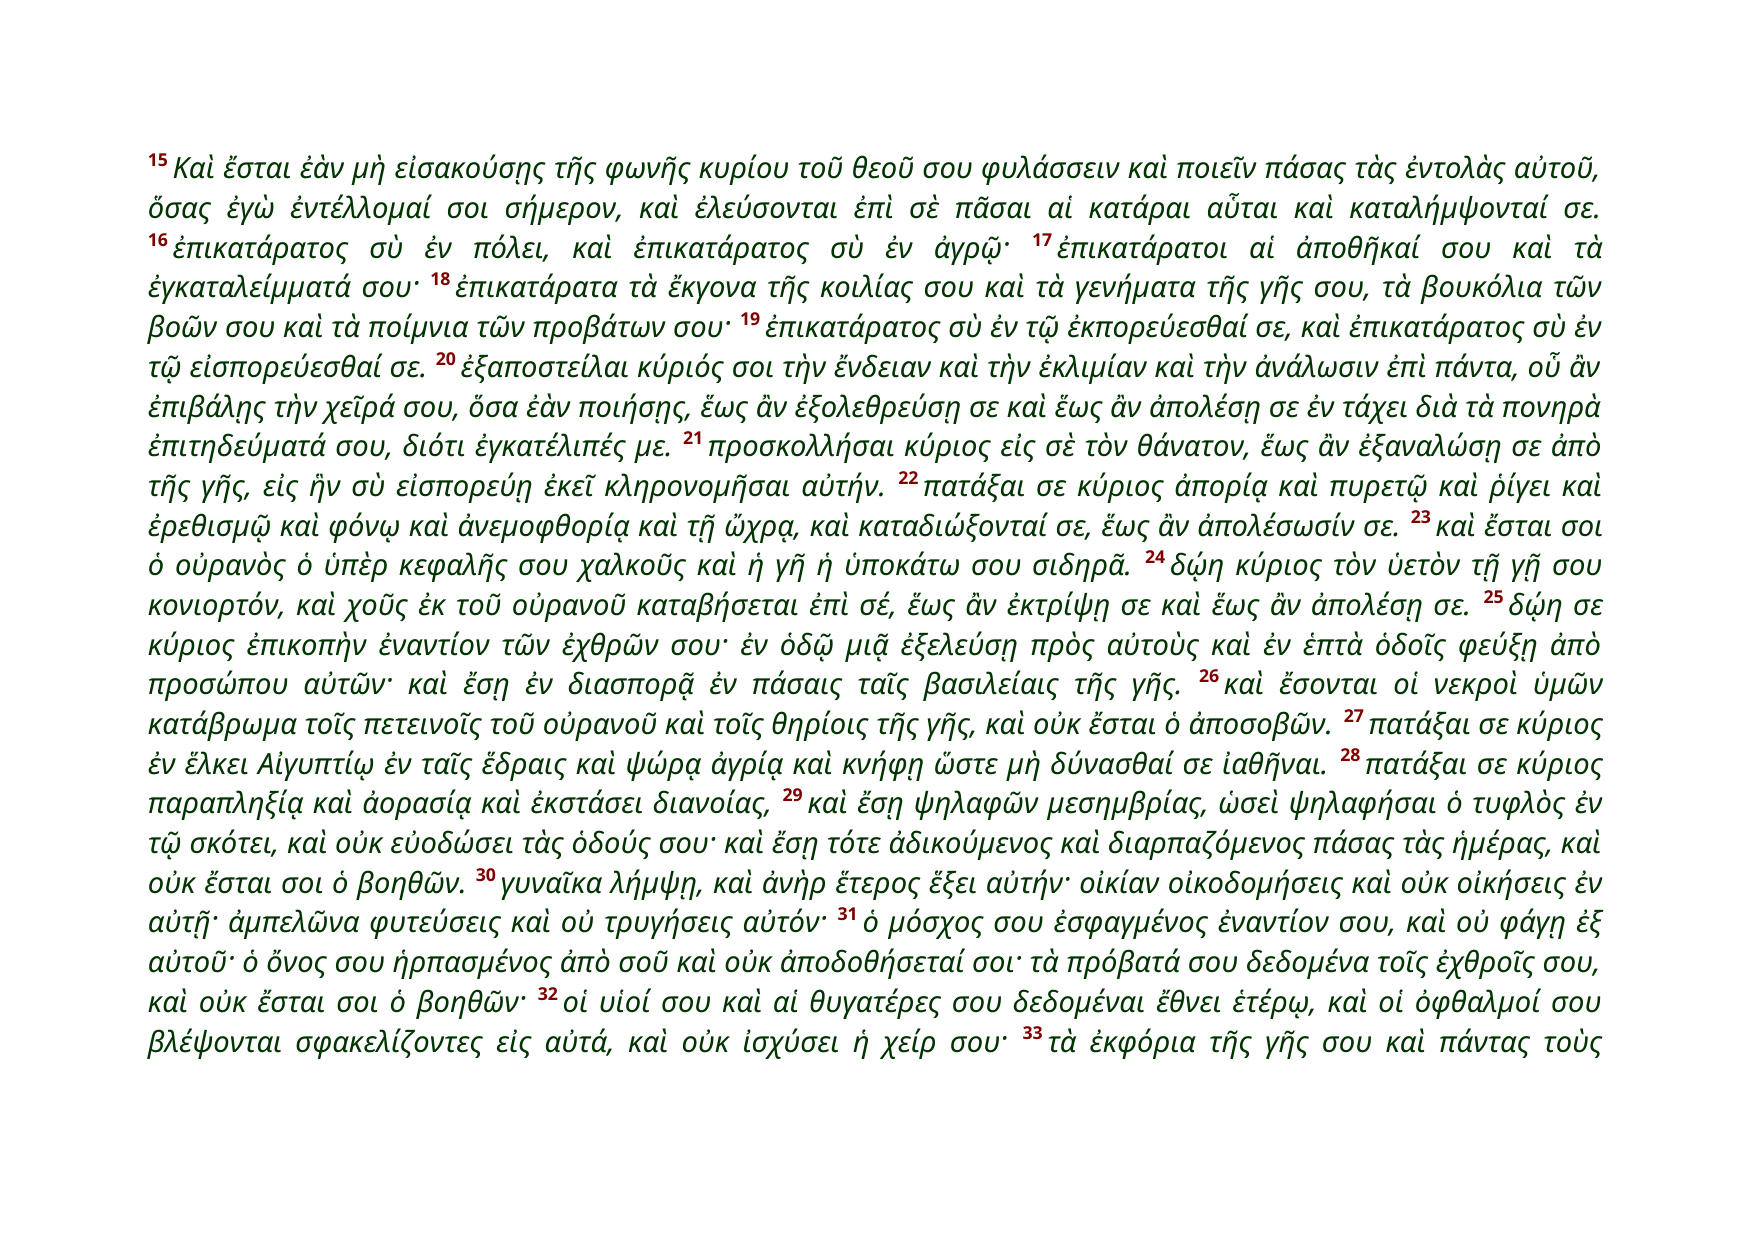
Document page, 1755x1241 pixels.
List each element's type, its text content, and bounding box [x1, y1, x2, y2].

text 15 Καὶ ἔσται ἐὰν μὴ εἰσακούσῃς τῆς φωνῆς κυρίου τοῦ θεοῦ σου φυλάσσειν καὶ ποιεῖν πάσας τὰς ἐντολὰς αὐτοῦ, ὅσας ἐγὼ ἐντέλλομαί σοι σήμερον, καὶ ἐλεύσονται ἐπὶ σὲ πᾶσαι αἱ κατάραι αὗται καὶ καταλήμψονταί σε. 16 ἐπικατάρατος σὺ ἐν πόλει, καὶ ἐπικατάρατος σὺ ἐν ἀγρῷ· 17 ἐπικατάρατοι αἱ ἀποθῆκαί σου καὶ τὰ ἐγκαταλείμματά σου· 18 ἐπικατάρατα τὰ ἔκγονα τῆς κοιλίας σου καὶ τὰ γενήματα τῆς γῆς σου, τὰ βουκόλια τῶν βοῶν σου καὶ τὰ ποίμνια τῶν προβάτων σου· 19 ἐπικατάρατος σὺ ἐν τῷ ἐκπορεύεσθαί σε, καὶ ἐπικατάρατος σὺ ἐν τῷ εἰσπορεύεσθαί σε. 20 ἐξαποστείλαι κύριός σοι τὴν ἔνδειαν καὶ τὴν ἐκλιμίαν καὶ τὴν ἀνάλωσιν ἐπὶ πάντα, οὗ ἂν ἐπιβάλῃς τὴν χεῖρά σου, ὅσα ἐὰν ποιήσῃς, ἕως ἂν ἐξολεθρεύσῃ σε καὶ ἕως ἂν ἀπολέσῃ σε ἐν τάχει διὰ τὰ πονηρὰ ἐπιτηδεύματά σου, διότι ἐγκατέλιπές με. 21 προσκολλήσαι κύριος εἰς σὲ τὸν θάνατον, ἕως ἂν ἐξαναλώσῃ σε ἀπὸ τῆς γῆς, εἰς ἣν σὺ εἰσπορεύῃ ἐκεῖ κληρονομῆσαι αὐτήν. 22 πατάξαι σε κύριος ἀπορίᾳ καὶ πυρετῷ καὶ ῥίγει καὶ ἐρεθισμῷ καὶ φόνῳ καὶ ἀνεμοφθορίᾳ καὶ τῇ ὤχρᾳ, καὶ καταδιώξονταί σε, ἕως ἂν ἀπολέσωσίν σε. 23 καὶ ἔσται σοι ὁ οὐρανὸς ὁ ὑπὲρ κεφαλῆς σου χαλκοῦς καὶ ἡ γῆ ἡ ὑποκάτω σου σιδηρᾶ. 24 δῴη κύριος τὸν ὑετὸν τῇ γῇ σου κονιορτόν, καὶ χοῦς ἐκ τοῦ οὐρανοῦ καταβήσεται ἐπὶ σέ, ἕως ἂν ἐκτρίψῃ σε καὶ ἕως ἂν ἀπολέσῃ σε. 25 δῴη σε κύριος ἐπικοπὴν ἐναντίον τῶν ἐχθρῶν σου· ἐν ὁδῷ μιᾷ ἐξελεύσῃ πρὸς αὐτοὺς καὶ ἐν ἑπτὰ ὁδοῖς φεύξῃ ἀπὸ προσώπου αὐτῶν· καὶ ἔσῃ ἐν διασπορᾷ ἐν πάσαις ταῖς βασιλείαις τῆς γῆς. 26 καὶ ἔσονται οἱ νεκροὶ ὑμῶν κατάβρωμα τοῖς πετεινοῖς τοῦ οὐρανοῦ καὶ τοῖς θηρίοις τῆς γῆς, καὶ οὐκ ἔσται ὁ ἀποσοβῶν. 27 πατάξαι σε κύριος ἐν ἕλκει Αἰγυπτίῳ ἐν ταῖς ἕδραις καὶ ψώρᾳ ἀγρίᾳ καὶ κνήφῃ ὥστε μὴ δύνασθαί σε ἰαθῆναι. 28 πατάξαι σε κύριος παραπληξίᾳ καὶ ἀορασίᾳ καὶ ἐκστάσει διανοίας, 29 καὶ ἔσῃ ψηλαφῶν μεσημβρίας, ὡσεὶ ψηλαφήσαι ὁ τυφλὸς ἐν τῷ σκότει, καὶ οὐκ εὐοδώσει τὰς ὁδούς σου· καὶ ἔσῃ τότε ἀδικούμενος καὶ διαρπαζόμενος πάσας τὰς ἡμέρας, καὶ οὐκ ἔσται σοι ὁ βοηθῶν. 30 γυναῖκα λήμψῃ, καὶ ἀνὴρ ἕτερος ἕξει αὐτήν· οἰκίαν οἰκοδομήσεις καὶ οὐκ οἰκήσεις ἐν αὐτῇ· ἀμπελῶνα φυτεύσεις καὶ οὐ τρυγήσεις αὐτόν· 31 ὁ μόσχος σου ἐσφαγμένος ἐναντίον σου, καὶ οὐ φάγῃ ἐξ αὐτοῦ· ὁ ὄνος σου ἡρπασμένος ἀπὸ σοῦ καὶ οὐκ ἀποδοθήσεταί σοι· τὰ πρόβατά σου δεδομένα τοῖς ἐχθροῖς σου, καὶ οὐκ ἔσται σοι ὁ βοηθῶν· 32 οἱ υἱοί σου καὶ αἱ θυγατέρες σου δεδομέναι ἔθνει ἑτέρῳ, καὶ οἱ ὀφθαλμοί σου βλέψονται σφακελίζοντες εἰς αὐτά, καὶ οὐκ ἰσχύσει ἡ χείρ σου· 33 τὰ ἐκφόρια τῆς γῆς σου καὶ πάντας τοὺς [148, 148, 1606, 1061]
